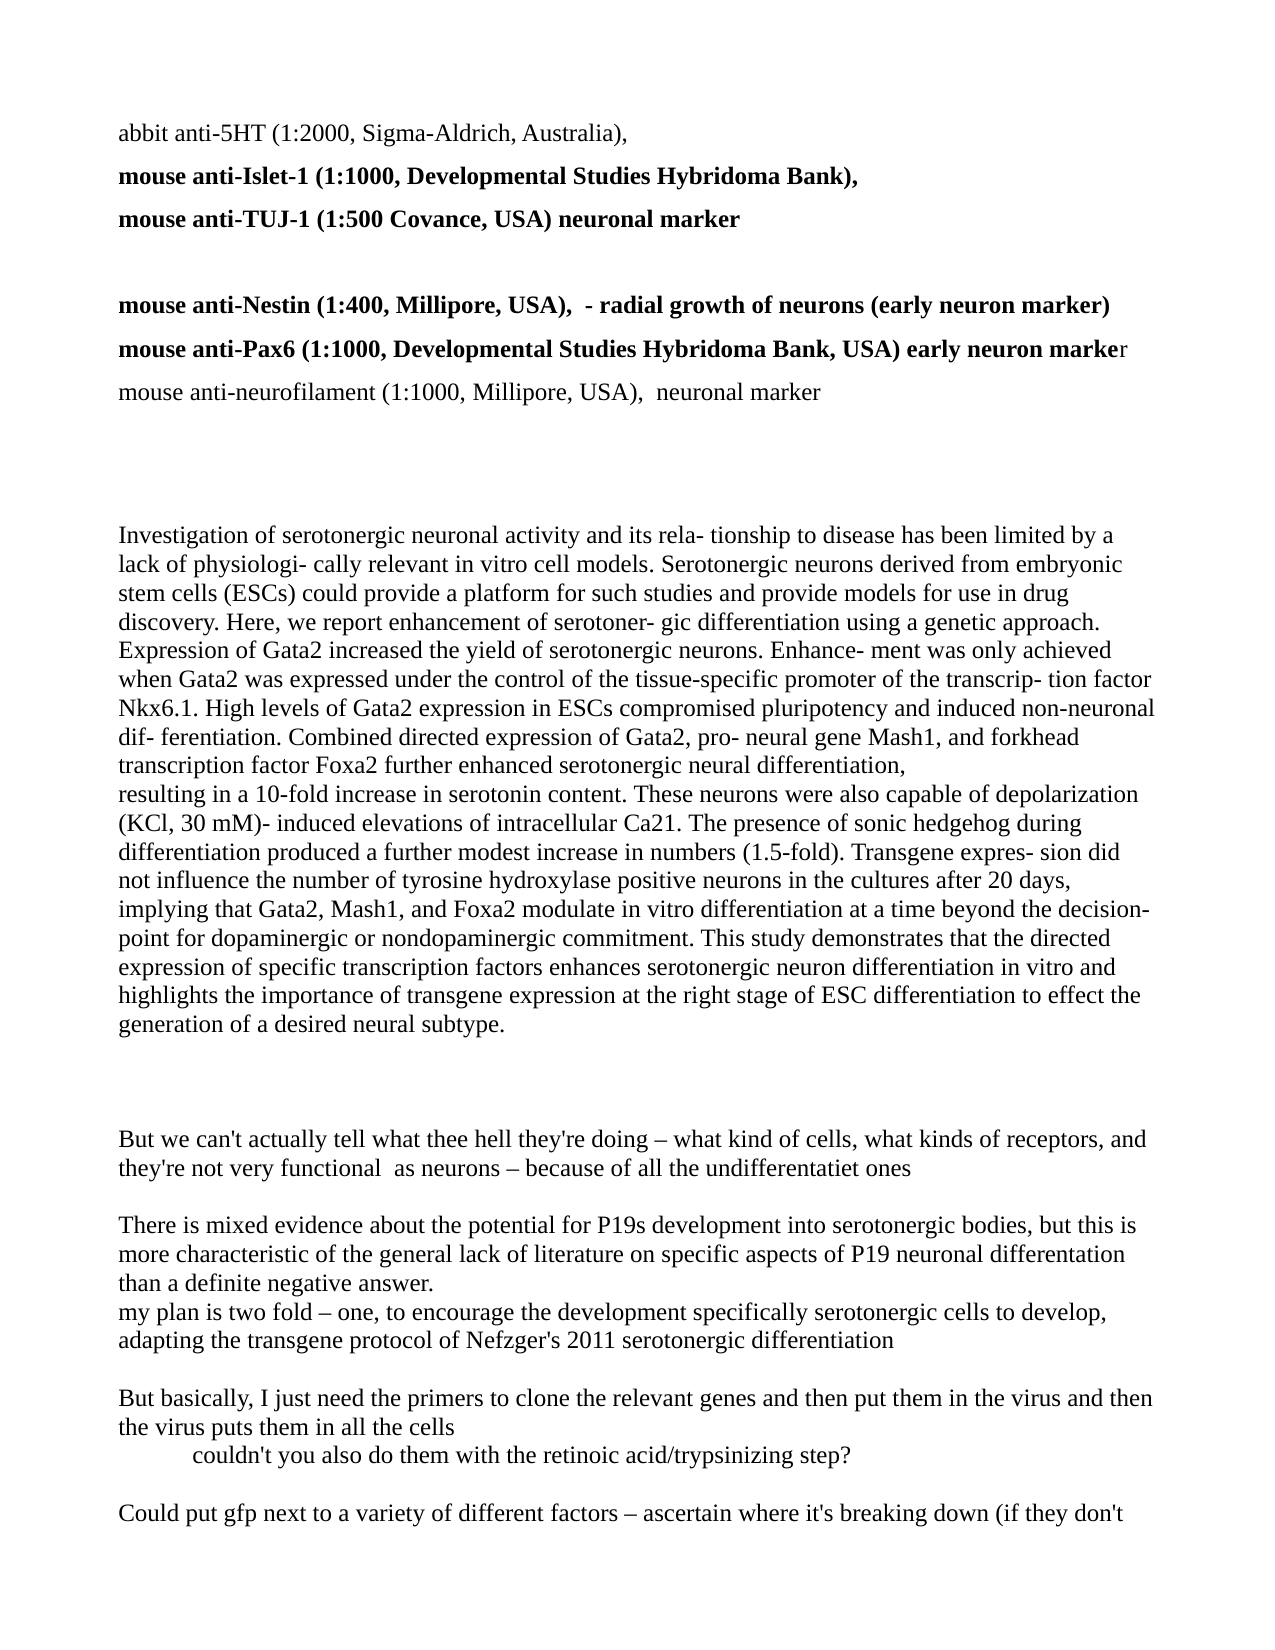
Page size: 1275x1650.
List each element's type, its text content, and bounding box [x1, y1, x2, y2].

text resulting in a 10-fold increase in serotonin content. These neurons were also capable of depolarization (KCl, 30 mM)- induced elevations of intracellular Ca21. The presence of sonic hedgehog during differentiation produced a further modest increase in numbers (1.5-fold). Transgene expres- sion did not influence the number of tyrosine hydroxylase positive neurons in the cultures after 20 days, implying that Gata2, Mash1, and Foxa2 modulate in vitro differentiation at a time beyond the decision-point for dopaminergic or nondopaminergic commitment. This study demonstrates that the directed expression of specific transcription factors enhances serotonergic neuron differentiation in vitro and highlights the importance of transgene expression at the right stage of ESC differentiation to effect the generation of a desired neural subtype. [118, 779, 1157, 1038]
text mouse anti-Islet-1 (1:1000, Developmental Studies Hybridoma Bank), [118, 161, 1157, 190]
text Could put gfp next to a variety of different factors – ascertain where it's breaking down (if they don't [118, 1498, 1157, 1527]
text There is mixed evidence about the potential for P19s development into serotonergic bodies, but this is more characteristic of the general lack of literature on specific aspects of P19 neuronal differentation than a definite negative answer. [118, 1211, 1157, 1297]
text my plan is two fold – one, to encourage the development specifically serotonergic cells to develop, adapting the transgene protocol of Nefzger's 2011 serotonergic differentiation [118, 1297, 1157, 1354]
text mouse anti-neurofilament (1:1000, Millipore, USA), neuronal marker [118, 377, 1157, 406]
text But we can't actually tell what thee hell they're doing – what kind of cells, what kinds of receptors, and they're not very functional as neurons – because of all the undifferentatiet ones [118, 1124, 1157, 1182]
text abbit anti-5HT (1:2000, Sigma-Aldrich, Australia), [118, 118, 1157, 147]
text mouse anti-Pax6 (1:1000, Developmental Studies Hybridoma Bank, USA) early neuron marker [118, 334, 1157, 362]
text mouse anti-TUJ-1 (1:500 Covance, USA) neuronal marker [118, 204, 1157, 233]
text But basically, I just need the primers to clone the relevant genes and then put them in the virus and then the virus puts them in all the cells [118, 1383, 1157, 1441]
text mouse anti-Nestin (1:400, Millipore, USA), - radial growth of neurons (early neuron marker) [118, 291, 1157, 319]
text Investigation of serotonergic neuronal activity and its rela- tionship to disease has been limited by a lack of physiologi- cally relevant in vitro cell models. Serotonergic neurons derived from embryonic stem cells (ESCs) could provide a platform for such studies and provide models for use in drug discovery. Here, we report enhancement of serotoner- gic differentiation using a genetic approach. Expression of Gata2 increased the yield of serotonergic neurons. Enhance- ment was only achieved when Gata2 was expressed under the control of the tissue-specific promoter of the transcrip- tion factor Nkx6.1. High levels of Gata2 expression in ESCs compromised pluripotency and induced non-neuronal dif- ferentiation. Combined directed expression of Gata2, pro- neural gene Mash1, and forkhead transcription factor Foxa2 further enhanced serotonergic neural differentiation, [118, 521, 1157, 779]
text couldn't you also do them with the retinoic acid/trypsinizing step? [118, 1441, 1157, 1469]
